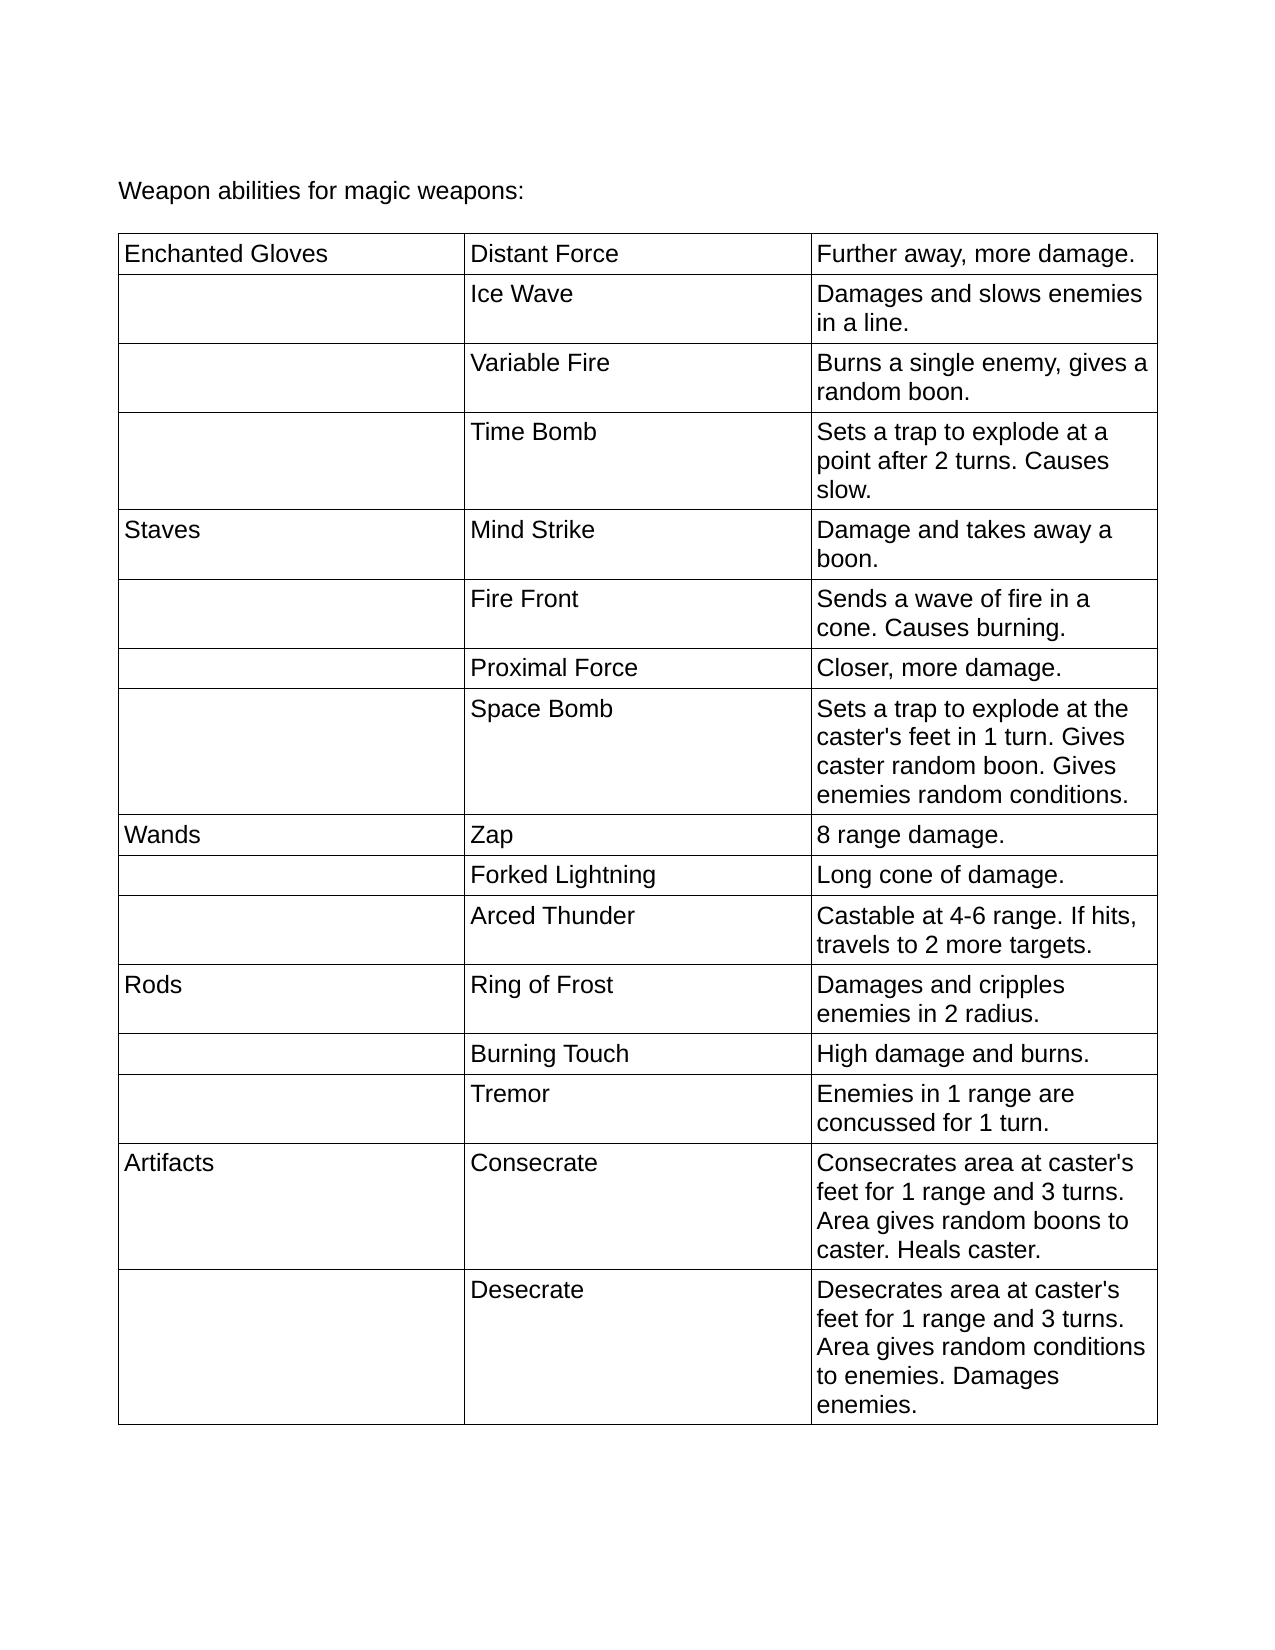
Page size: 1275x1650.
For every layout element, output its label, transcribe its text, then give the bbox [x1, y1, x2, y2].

table_cell Ring of Frost [465, 965, 811, 1033]
table_cell Burns a single enemy, gives a random boon. [812, 344, 1157, 412]
table_cell Ice Wave [465, 275, 811, 342]
table_cell Desecrates area at caster's feet for 1 range and 3 turns. Area gives random conditions to enemies. Damages enemies. [812, 1270, 1157, 1424]
table_cell 8 range damage. [812, 815, 1157, 855]
table_cell Consecrates area at caster's feet for 1 range and 3 turns. Area gives random boons to caster. Heals caster. [812, 1144, 1157, 1269]
table_cell Artifacts [119, 1144, 464, 1269]
table_cell Mind Strike [465, 510, 811, 578]
text Weapon abilities for magic weapons: [118, 176, 1157, 204]
table_header Enchanted Gloves [119, 234, 464, 273]
table_cell Staves [119, 510, 464, 578]
table_cell Sets a trap to explode at the caster's feet in 1 turn. Gives caster random boon. Gives enemies random conditions. [812, 689, 1157, 814]
table_cell Enemies in 1 range are concussed for 1 turn. [812, 1075, 1157, 1142]
table_cell Zap [465, 815, 811, 855]
table_cell Castable at 4-6 range. If hits, travels to 2 more targets. [812, 896, 1157, 964]
table_cell Rods [119, 965, 464, 1033]
table_cell [119, 1034, 464, 1073]
table_cell Long cone of damage. [812, 856, 1157, 895]
table_cell Sets a trap to explode at a point after 2 turns. Causes slow. [812, 413, 1157, 509]
table_cell Consecrate [465, 1144, 811, 1269]
table_cell Fire Front [465, 580, 811, 647]
table_cell [119, 689, 464, 814]
table_cell Time Bomb [465, 413, 811, 509]
table_cell Variable Fire [465, 344, 811, 412]
table_cell [119, 649, 464, 688]
table_cell [119, 856, 464, 895]
table_cell Proximal Force [465, 649, 811, 688]
table_header Distant Force [465, 234, 811, 273]
table_cell [119, 1270, 464, 1424]
table_cell Arced Thunder [465, 896, 811, 964]
table_header Further away, more damage. [812, 234, 1157, 273]
table_cell Damages and slows enemies in a line. [812, 275, 1157, 342]
table_cell Burning Touch [465, 1034, 811, 1073]
table_cell High damage and burns. [812, 1034, 1157, 1073]
table_cell Forked Lightning [465, 856, 811, 895]
table_cell [119, 1075, 464, 1142]
table_cell Damage and takes away a boon. [812, 510, 1157, 578]
table_cell Tremor [465, 1075, 811, 1142]
table_cell Desecrate [465, 1270, 811, 1424]
table_cell [119, 275, 464, 342]
table_cell Wands [119, 815, 464, 855]
table_cell Sends a wave of fire in a cone. Causes burning. [812, 580, 1157, 647]
table_cell [119, 344, 464, 412]
table_cell Space Bomb [465, 689, 811, 814]
table_cell Closer, more damage. [812, 649, 1157, 688]
table_cell Damages and cripples enemies in 2 radius. [812, 965, 1157, 1033]
table_cell [119, 896, 464, 964]
table_cell [119, 580, 464, 647]
table_cell [119, 413, 464, 509]
